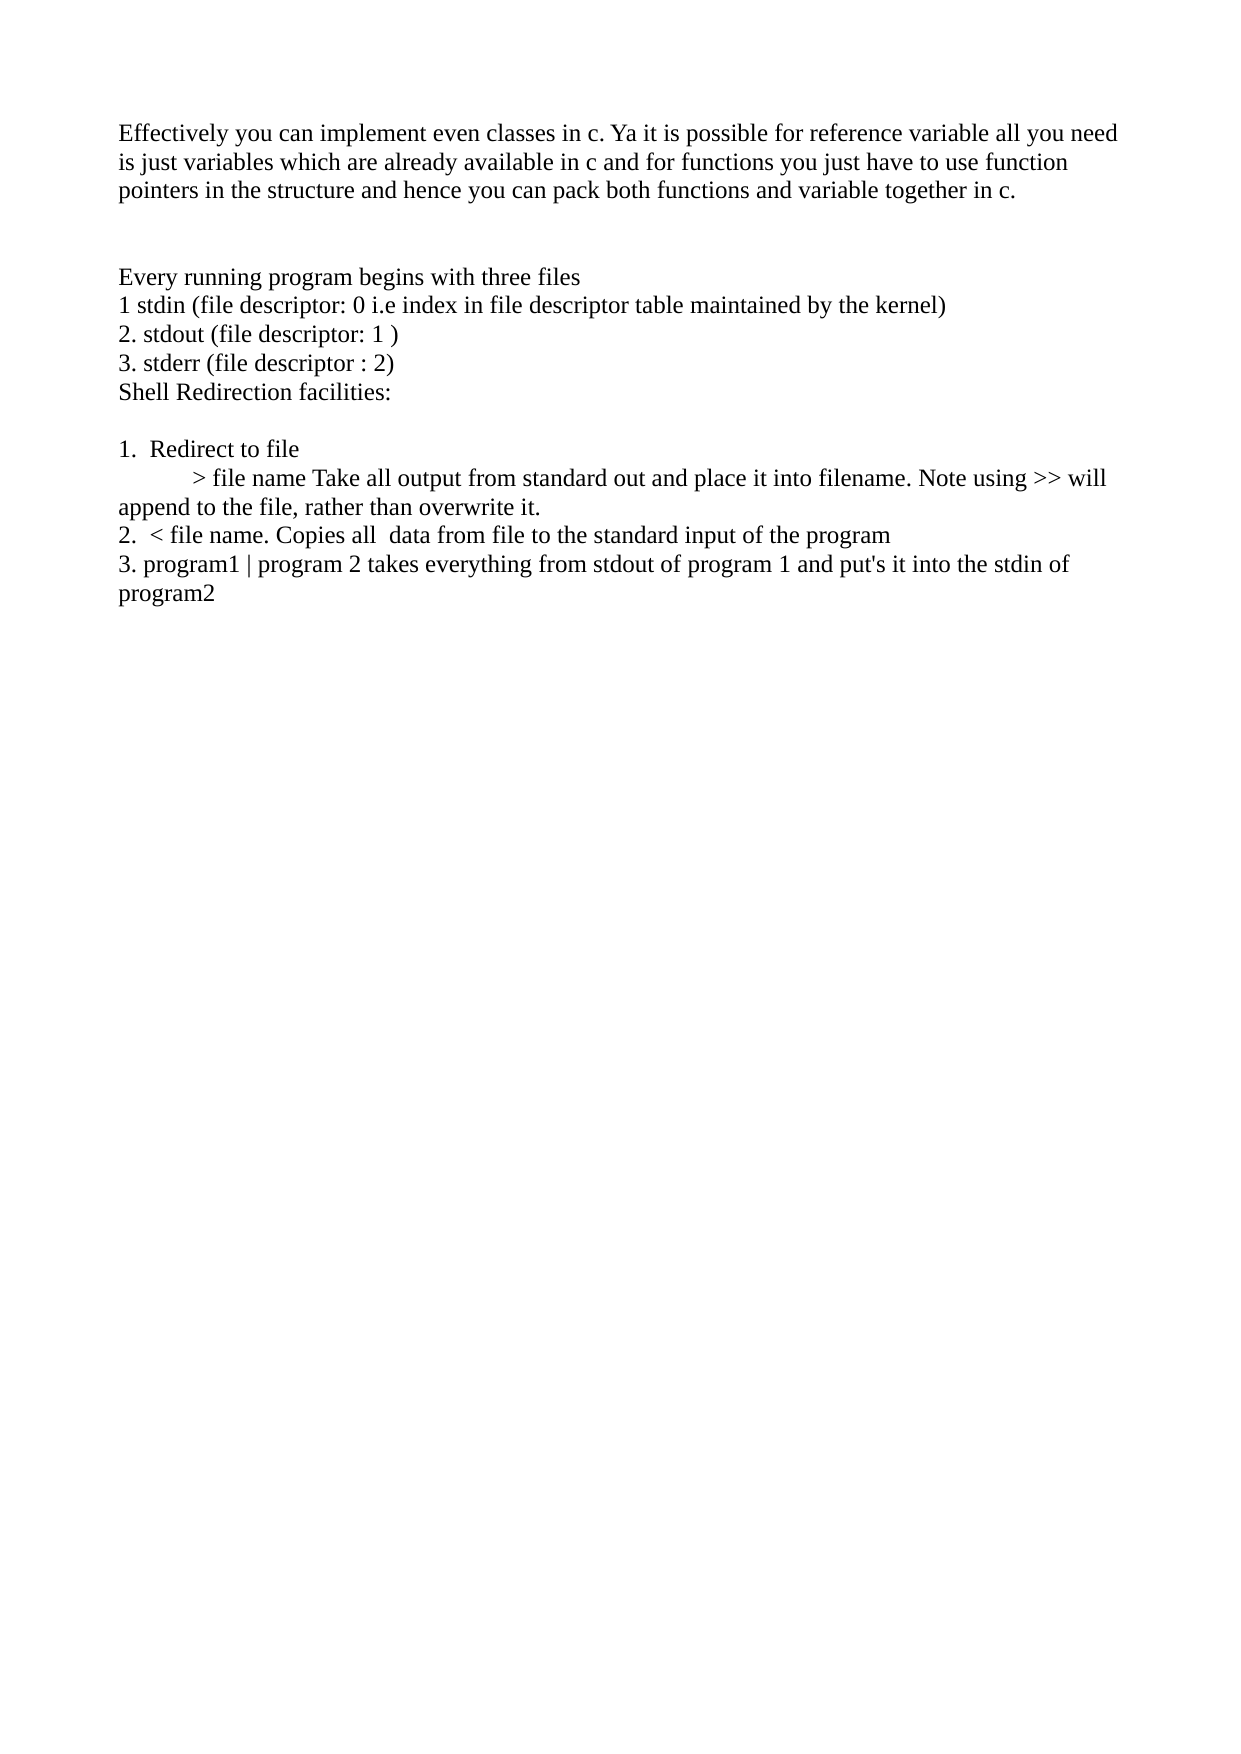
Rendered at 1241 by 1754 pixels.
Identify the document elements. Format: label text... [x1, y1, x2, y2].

text 3. stderr (file descriptor : 2) [118, 348, 1122, 377]
text Every running program begins with three files [118, 262, 1122, 291]
text 1. Redirect to file [118, 434, 1122, 463]
text 2. stdout (file descriptor: 1 ) [118, 319, 1122, 348]
text 2. < file name. Copies all data from file to the standard input of the program [118, 521, 1122, 549]
text Shell Redirection facilities: [118, 377, 1122, 406]
text 3. program1 | program 2 takes everything from stdout of program 1 and put's it into the stdin of program2 [118, 549, 1122, 607]
text Effectively you can implement even classes in c. Ya it is possible for reference variable all you need is just variables which are already available in c and for functions you just have to use function pointers in the structure and hence you can pack both functions and variable together in c. [118, 118, 1122, 204]
text > file name Take all output from standard out and place it into filename. Note using >> will append to the file, rather than overwrite it. [118, 463, 1122, 521]
text 1 stdin (file descriptor: 0 i.e index in file descriptor table maintained by the kernel) [118, 291, 1122, 319]
